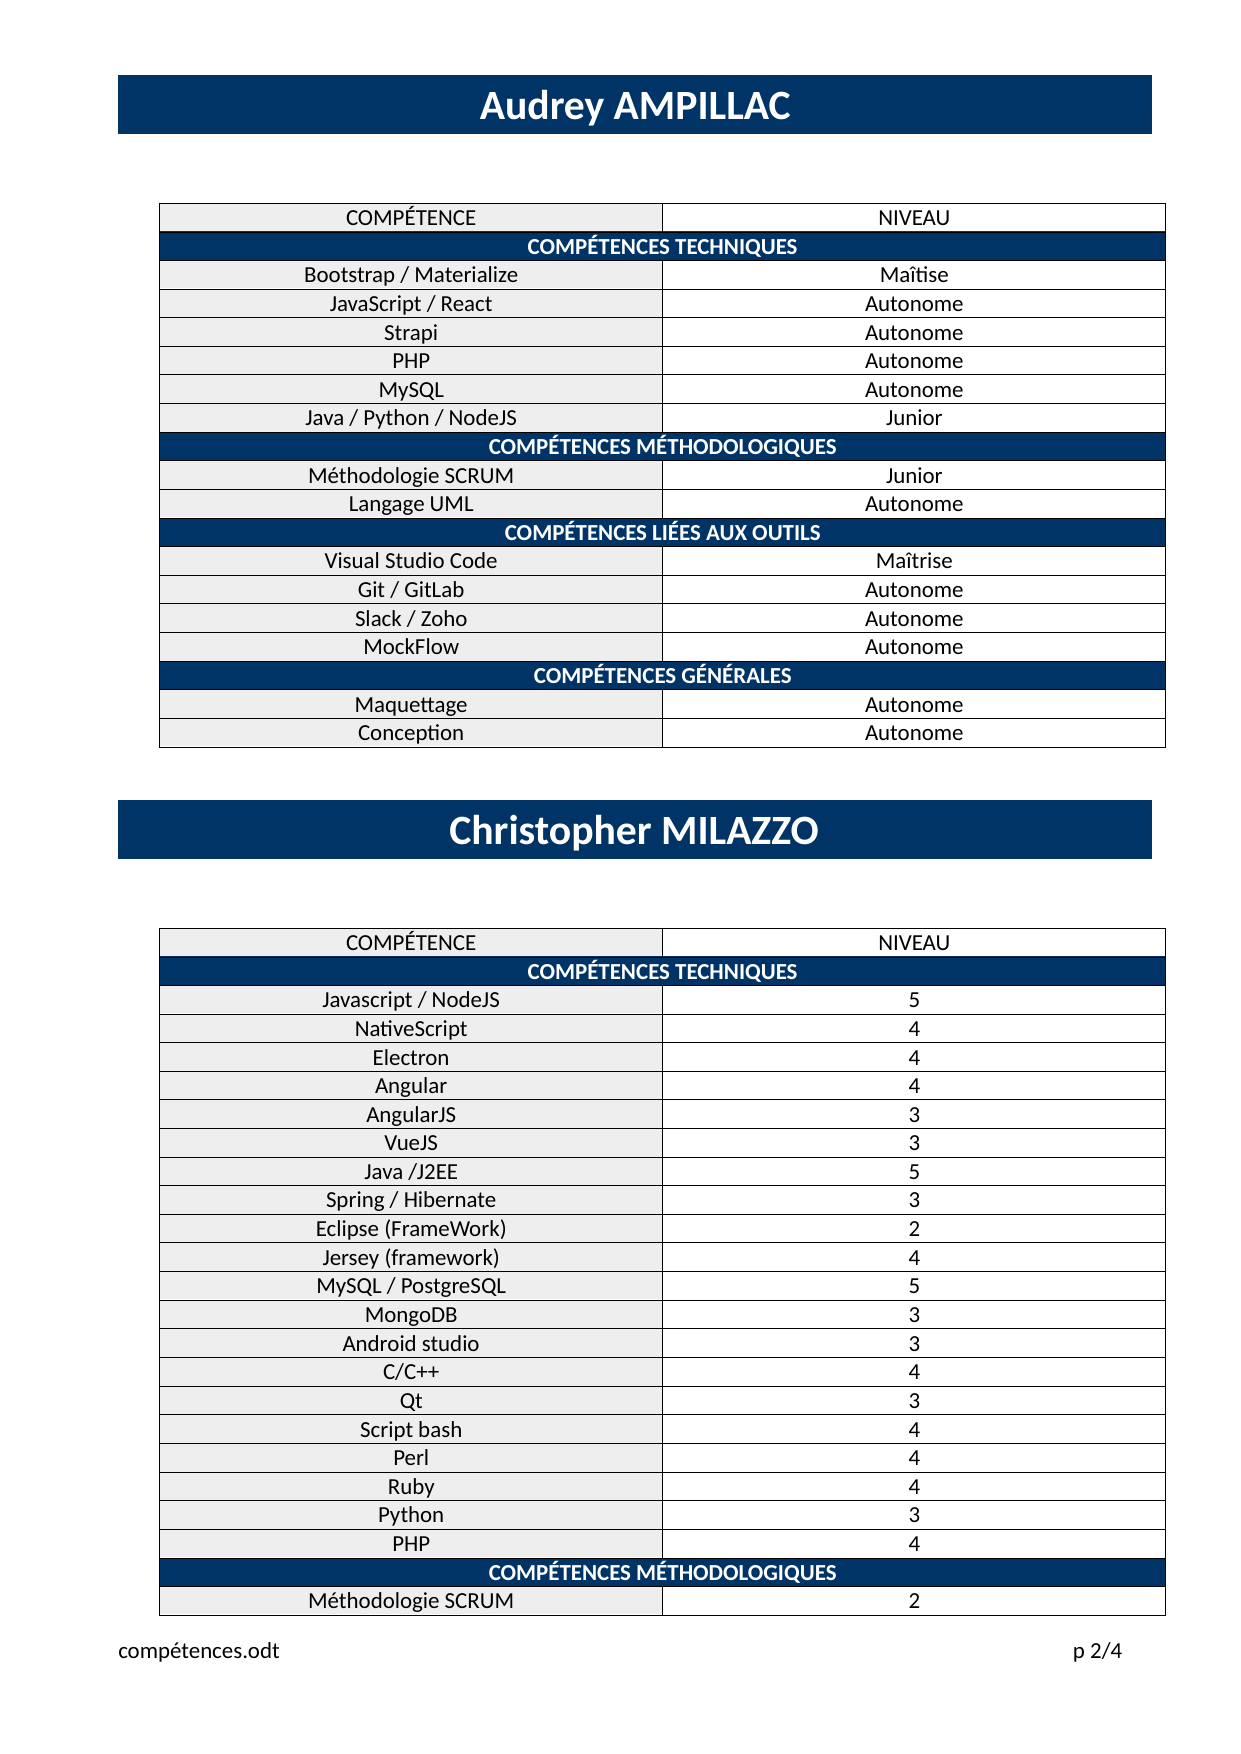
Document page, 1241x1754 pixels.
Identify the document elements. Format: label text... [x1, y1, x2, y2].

table_cell COMPÉTENCES MÉTHODOLOGIQUES [160, 1559, 1165, 1586]
table_cell 4 [663, 1072, 1165, 1099]
table_cell COMPÉTENCES GÉNÉRALES [160, 662, 1165, 689]
table_cell Autonome [663, 690, 1165, 718]
table_cell Jersey (framework) [160, 1243, 662, 1271]
table_cell 4 [663, 1243, 1165, 1271]
table_cell 2 [663, 1215, 1165, 1242]
table_cell COMPÉTENCES TECHNIQUES [160, 233, 1165, 260]
table_cell Ruby [160, 1473, 662, 1500]
table_cell Maîtrise [663, 547, 1165, 575]
table_cell 4 [663, 1015, 1165, 1042]
table_cell Méthodologie SCRUM [160, 1587, 662, 1614]
table_cell Méthodologie SCRUM [160, 461, 662, 489]
table_cell Bootstrap / Materialize [160, 261, 662, 288]
table_cell Autonome [663, 375, 1165, 403]
table_cell VueJS [160, 1129, 662, 1156]
table_cell Junior [663, 461, 1165, 489]
table_cell Strapi [160, 318, 662, 346]
table_cell Autonome [663, 604, 1165, 632]
table_cell 5 [663, 1158, 1165, 1185]
table_cell 5 [663, 1272, 1165, 1299]
table_cell Autonome [663, 719, 1165, 746]
table_cell 4 [663, 1043, 1165, 1071]
table_cell C/C++ [160, 1358, 662, 1386]
table_cell 4 [663, 1473, 1165, 1500]
table_header COMPÉTENCE [160, 929, 662, 956]
table_cell MySQL [160, 375, 662, 403]
table_header NIVEAU [663, 929, 1165, 956]
table_cell 4 [663, 1444, 1165, 1471]
table_cell AngularJS [160, 1100, 662, 1128]
table_cell NativeScript [160, 1015, 662, 1042]
table_cell COMPÉTENCES LIÉES AUX OUTILS [160, 519, 1165, 546]
table_cell Slack / Zoho [160, 604, 662, 632]
table_cell 3 [663, 1186, 1165, 1214]
table_cell Electron [160, 1043, 662, 1071]
table_cell 4 [663, 1358, 1165, 1386]
table_cell COMPÉTENCES MÉTHODOLOGIQUES [160, 433, 1165, 460]
table_header NIVEAU [663, 204, 1165, 231]
table_cell Javascript / NodeJS [160, 986, 662, 1013]
table_cell Java / Python / NodeJS [160, 404, 662, 432]
table_cell Maîtise [663, 261, 1165, 288]
table_cell Spring / Hibernate [160, 1186, 662, 1214]
table_cell PHP [160, 347, 662, 374]
table_cell Junior [663, 404, 1165, 432]
table_cell Autonome [663, 347, 1165, 374]
table_cell PHP [160, 1530, 662, 1557]
table_cell MySQL / PostgreSQL [160, 1272, 662, 1299]
table_cell Autonome [663, 576, 1165, 603]
table_cell Maquettage [160, 690, 662, 718]
table_cell Autonome [663, 318, 1165, 346]
table_cell JavaScript / React [160, 290, 662, 317]
table_header COMPÉTENCE [160, 204, 662, 231]
table_cell Angular [160, 1072, 662, 1099]
subtitle Audrey AMPILLAC [120, 77, 1150, 132]
table_cell 3 [663, 1329, 1165, 1357]
table_cell 3 [663, 1501, 1165, 1529]
table_cell COMPÉTENCES TECHNIQUES [160, 958, 1165, 985]
table_cell Java /J2EE [160, 1158, 662, 1185]
table_cell Git / GitLab [160, 576, 662, 603]
table_cell 4 [663, 1415, 1165, 1443]
table_cell Langage UML [160, 490, 662, 517]
table_cell 4 [663, 1530, 1165, 1557]
table_cell Script bash [160, 1415, 662, 1443]
table_cell Autonome [663, 290, 1165, 317]
table_cell Qt [160, 1387, 662, 1414]
table_cell Eclipse (FrameWork) [160, 1215, 662, 1242]
table_cell MockFlow [160, 633, 662, 661]
table_cell 3 [663, 1129, 1165, 1156]
table_cell MongoDB [160, 1301, 662, 1328]
table_cell 3 [663, 1301, 1165, 1328]
table_cell 3 [663, 1387, 1165, 1414]
table_cell Autonome [663, 490, 1165, 517]
table_cell 3 [663, 1100, 1165, 1128]
table_cell Autonome [663, 633, 1165, 661]
table_cell 2 [663, 1587, 1165, 1614]
table_cell Python [160, 1501, 662, 1529]
table_cell Android studio [160, 1329, 662, 1357]
table_cell Perl [160, 1444, 662, 1471]
table_cell 5 [663, 986, 1165, 1013]
subtitle Christopher MILAZZO [120, 802, 1150, 857]
table_cell Conception [160, 719, 662, 746]
table_cell Visual Studio Code [160, 547, 662, 575]
